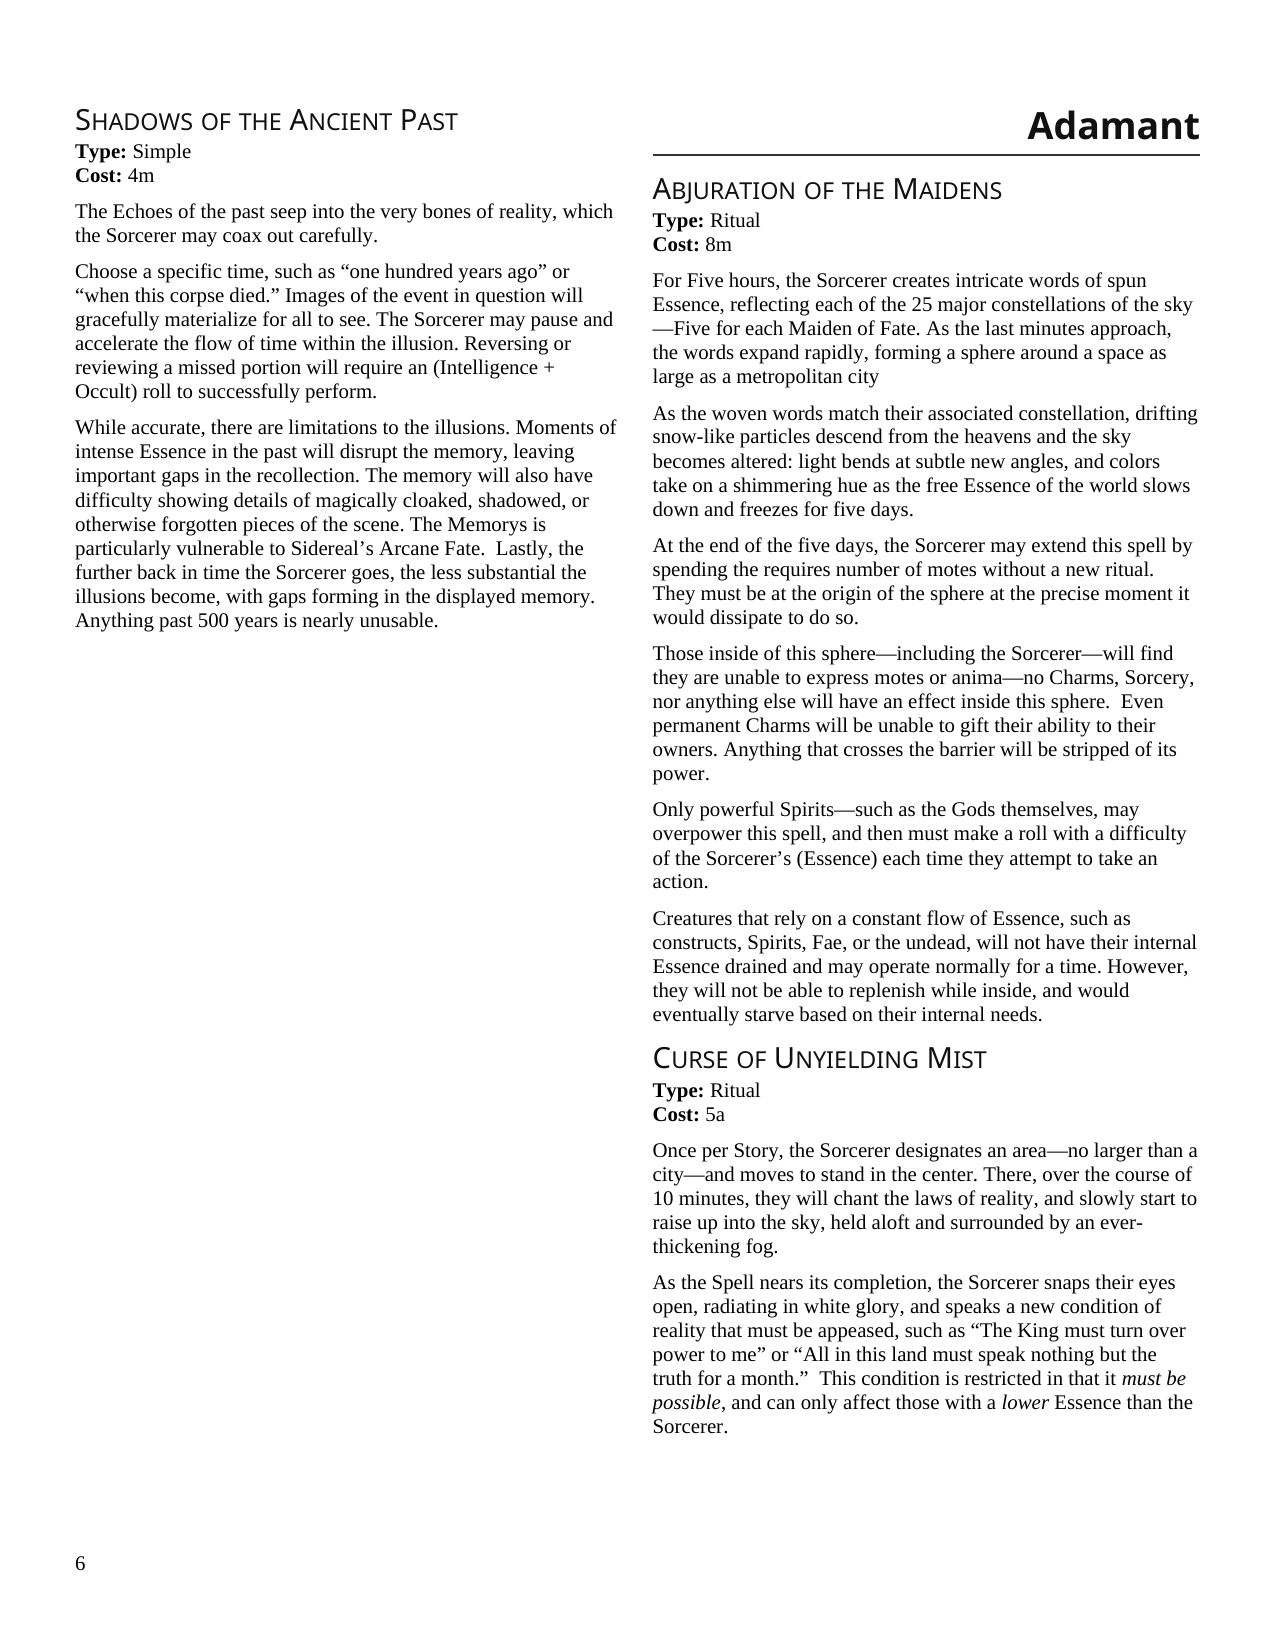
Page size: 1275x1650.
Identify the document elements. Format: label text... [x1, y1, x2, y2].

text Adamant [652, 99, 1200, 156]
text Once per Story, the Sorcerer designates an area—no larger than a city—and moves to stand in the center. There, over the course of 10 minutes, they will chant the laws of reality, and slowly start to raise up into the sky, held aloft and surrounded by an ever-thickening fog. [652, 1138, 1200, 1258]
text While accurate, there are limitations to the illusions. Moments of intense Essence in the past will disrupt the memory, leaving important gaps in the recollection. The memory will also have difficulty showing details of magically cloaked, shadowed, or otherwise forgotten pieces of the scene. The Memorys is particularly vulnerable to Sidereal’s Arcane Fate. Lastly, the further back in time the Sorcerer goes, the less substantial the illusions become, with gaps forming in the displayed memory. Anything past 500 years is nearly unusable. [75, 415, 622, 632]
subtitle Curse of Unyielding Mist [652, 1038, 1200, 1077]
text Type: Ritual Cost: 5a [652, 1077, 1200, 1126]
subtitle Shadows of the Ancient Past [75, 99, 622, 139]
text Only powerful Spirits—such as the Gods themselves, may overpower this spell, and then must make a roll with a difficulty of the Sorcerer’s (Essence) each time they attempt to take an action. [652, 797, 1200, 893]
text As the Spell nears its completion, the Sorcerer snaps their eyes open, radiating in white glory, and speaks a new condition of reality that must be appeased, such as “The King must turn over power to me” or “All in this land must speak nothing but the truth for a month.” This condition is restricted in that it must be possible, and can only affect those with a lower Essence than the Sorcerer. [652, 1270, 1200, 1438]
text Choose a specific time, such as “one hundred years ago” or “when this corpse died.” Images of the event in question will gracefully materialize for all to see. The Sorcerer may pause and accelerate the flow of time within the illusion. Reversing or reviewing a missed portion will require an (Intelligence + Occult) roll to successfully perform. [75, 259, 622, 403]
text Type: Ritual Cost: 8m [652, 208, 1200, 256]
text As the woven words match their associated constellation, drifting snow-like particles descend from the heavens and the sky becomes altered: light bends at subtle new angles, and colors take on a shimmering hue as the free Essence of the world slows down and freezes for five days. [652, 400, 1200, 521]
text At the end of the five days, the Sorcerer may extend this spell by spending the requires number of motes without a new ritual. They must be at the origin of the sphere at the precise moment it would dissipate to do so. [652, 533, 1200, 629]
text Creatures that rely on a constant flow of Essence, such as constructs, Spirits, Fae, or the undead, will not have their internal Essence drained and may operate normally for a time. However, they will not be able to replenish while inside, and would eventually starve based on their internal needs. [652, 906, 1200, 1026]
text The Echoes of the past seep into the very bones of reality, which the Sorcerer may coax out carefully. [75, 199, 622, 247]
text Those inside of this sphere—including the Sorcerer—will find they are unable to express motes or anima—no Charms, Sorcery, nor anything else will have an effect inside this sphere. Even permanent Charms will be unable to gift their ability to their owners. Anything that crosses the barrier will be stripped of its power. [652, 641, 1200, 785]
subtitle Abjuration of the Maidens [652, 168, 1200, 208]
text For Five hours, the Sorcerer creates intricate words of spun Essence, reflecting each of the 25 major constellations of the sky—Five for each Maiden of Fate. As the last minutes approach, the words expand rapidly, forming a sphere around a space as large as a metropolitan city [652, 268, 1200, 388]
text Type: Simple Cost: 4m [75, 139, 622, 187]
